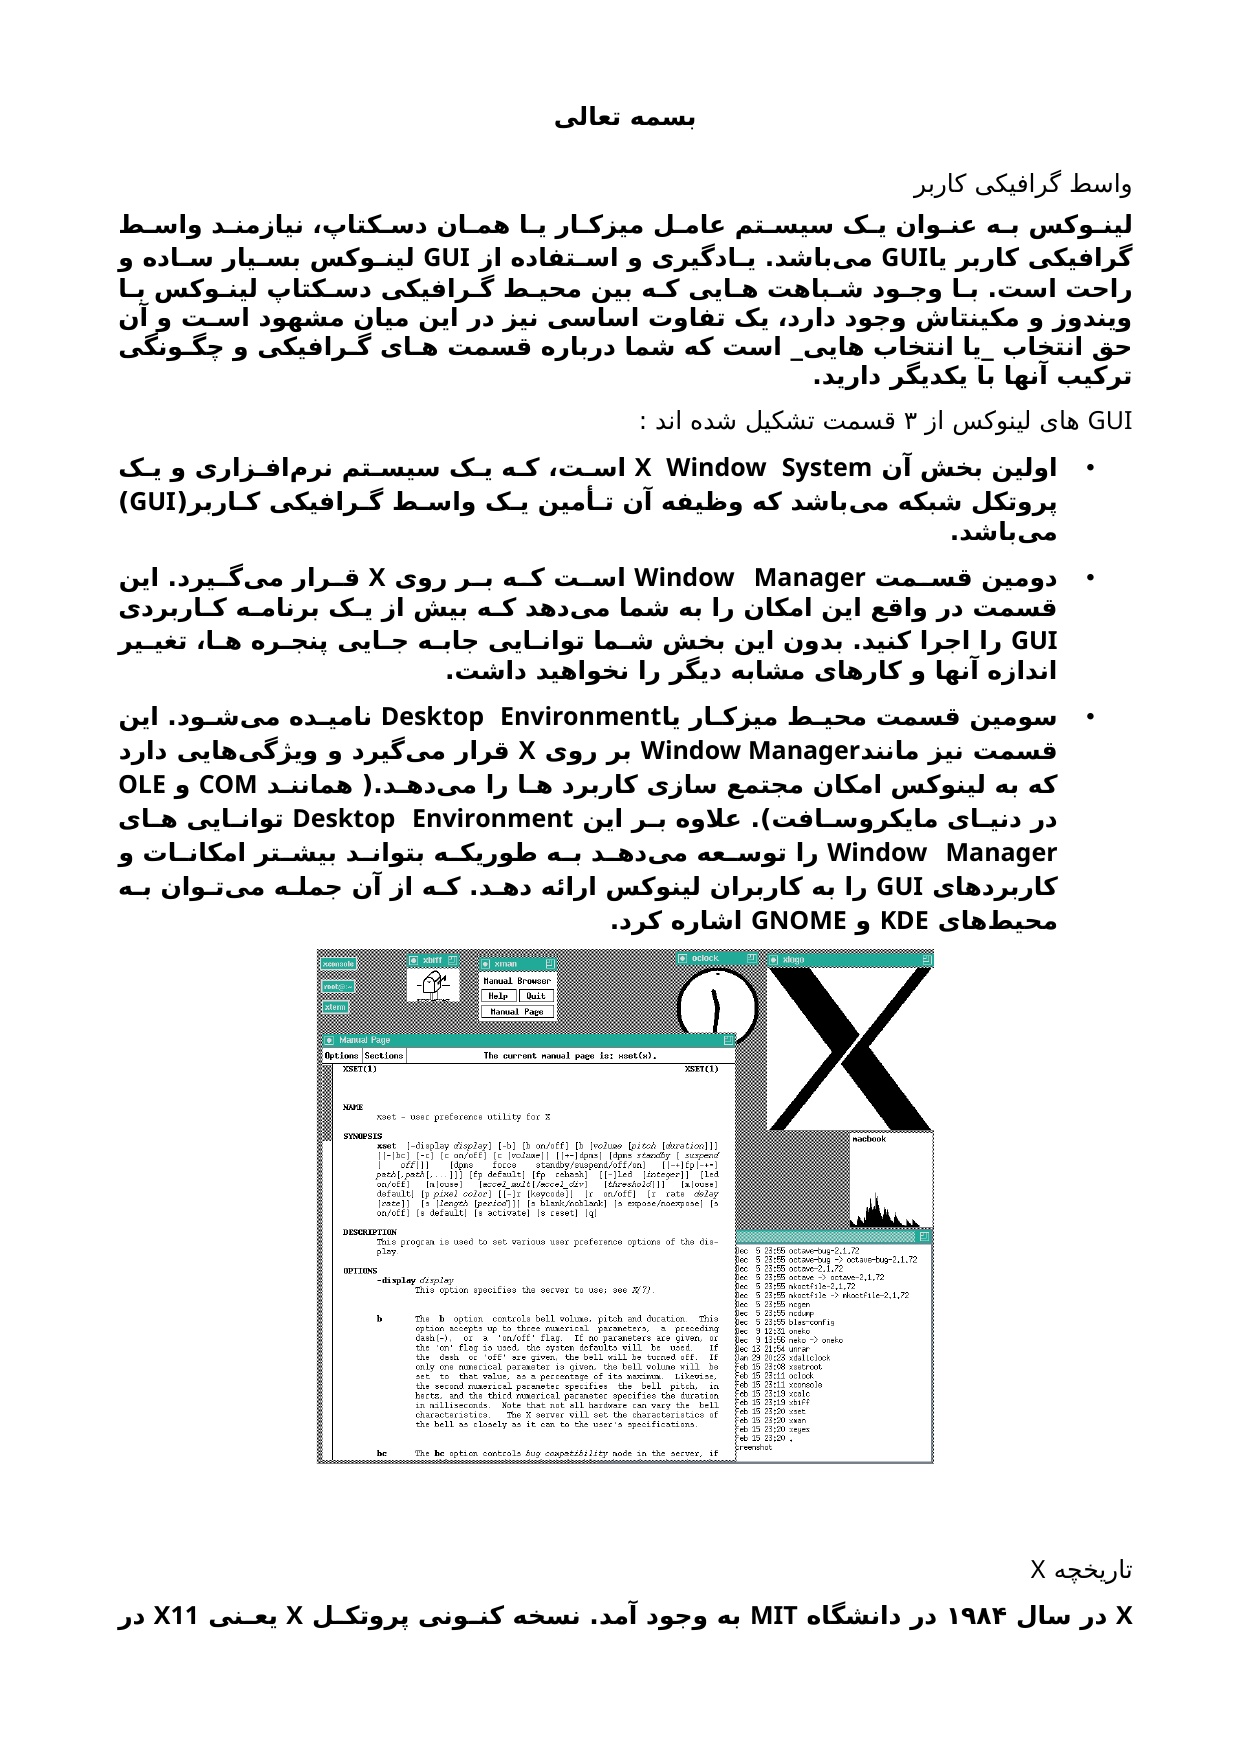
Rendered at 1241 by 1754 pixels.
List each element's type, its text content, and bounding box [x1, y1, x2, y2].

list سومین قسمت محیط میزکار یاDesktop Environment نامیده می‌شود. این قسمت نیز مانندWindow Manager بر روی X قرار می‌گیرد و ویژگی‌هایی دارد که به لینوکس امکان مجتمع سازی کاربرد ها را می‌دهد.( همانند COM و OLE در دنیای مایکروسافت). علاوه بر این Desktop Environment توانایی های Window Manager را توسعه می‌دهد به طوریکه بتواند بیشتر امکانات و کاربردهای GUI را به کاربران لینوکس ارائه دهد. که از آن جمله می‌توان به محیط‌های KDE و GNOME اشاره کرد. [118, 698, 1095, 937]
text X در سال ۱۹۸۴ در دانشگاه MIT به وجود آمد. نسخه کنونی پروتکل X یعنی X11 در سپتامبر ۱۹۸۷ ظاهر شد. بنیاد X.Org این پروژه را براساس مرجع پیاده سازی شده کنونی هدایت می‌کند و سرویس دهنده X.Org به عنوان نرم افزار آزاد و منبع باز تحت مجوز MIT در دسترس می‌باشد. [118, 1598, 1133, 1632]
list اولین بخش آن X Window System است، که یک سیستم نرم‌افزاری و یک پروتکل شبکه می‌باشد که وظیفه آن تأمین یک واسط گرافیکی کاربر(GUI) می‌باشد. [118, 449, 1095, 547]
list دومین قسمت Window Manager است که بر روی X قرار می‌گیرد. این قسمت در واقع این امکان را به شما می‌دهد که بیش از یک برنامه کاربردی GUI را اجرا کنید. بدون این بخش شما توانایی جابه جایی پنجره ها، تغییر اندازه آنها و کارهای مشابه دیگر را نخواهید داشت. [118, 559, 1095, 686]
text GUI های لینوکس از ۳ قسمت تشکیل شده اند : [118, 403, 1133, 437]
subtitle واسط گرافیکی کاربر [118, 169, 1133, 198]
text تاریخچه X [118, 1551, 1133, 1585]
picture [316, 949, 934, 1464]
subtitle بسمه تعالی [118, 102, 1132, 131]
text لینوکس به عنوان یک سیستم عامل میزکار یا همان دسکتاپ، نیازمند واسط گرافیکی کاربر یاGUI می‌باشد. یادگیری و استفاده از GUI لینوکس بسیار ساده و راحت است. با وجود شباهت هایی که بین محیط گرافیکی دسکتاپ لینوکس با ویندوز و مکینتاش وجود دارد، یک تفاوت اساسی نیز در این میان مشهود است و آن حق انتخاب _یا انتخاب هایی_ است که شما درباره قسمت های گرافیکی و چگونگی ترکیب آنها با یکدیگر دارید. [118, 211, 1133, 390]
